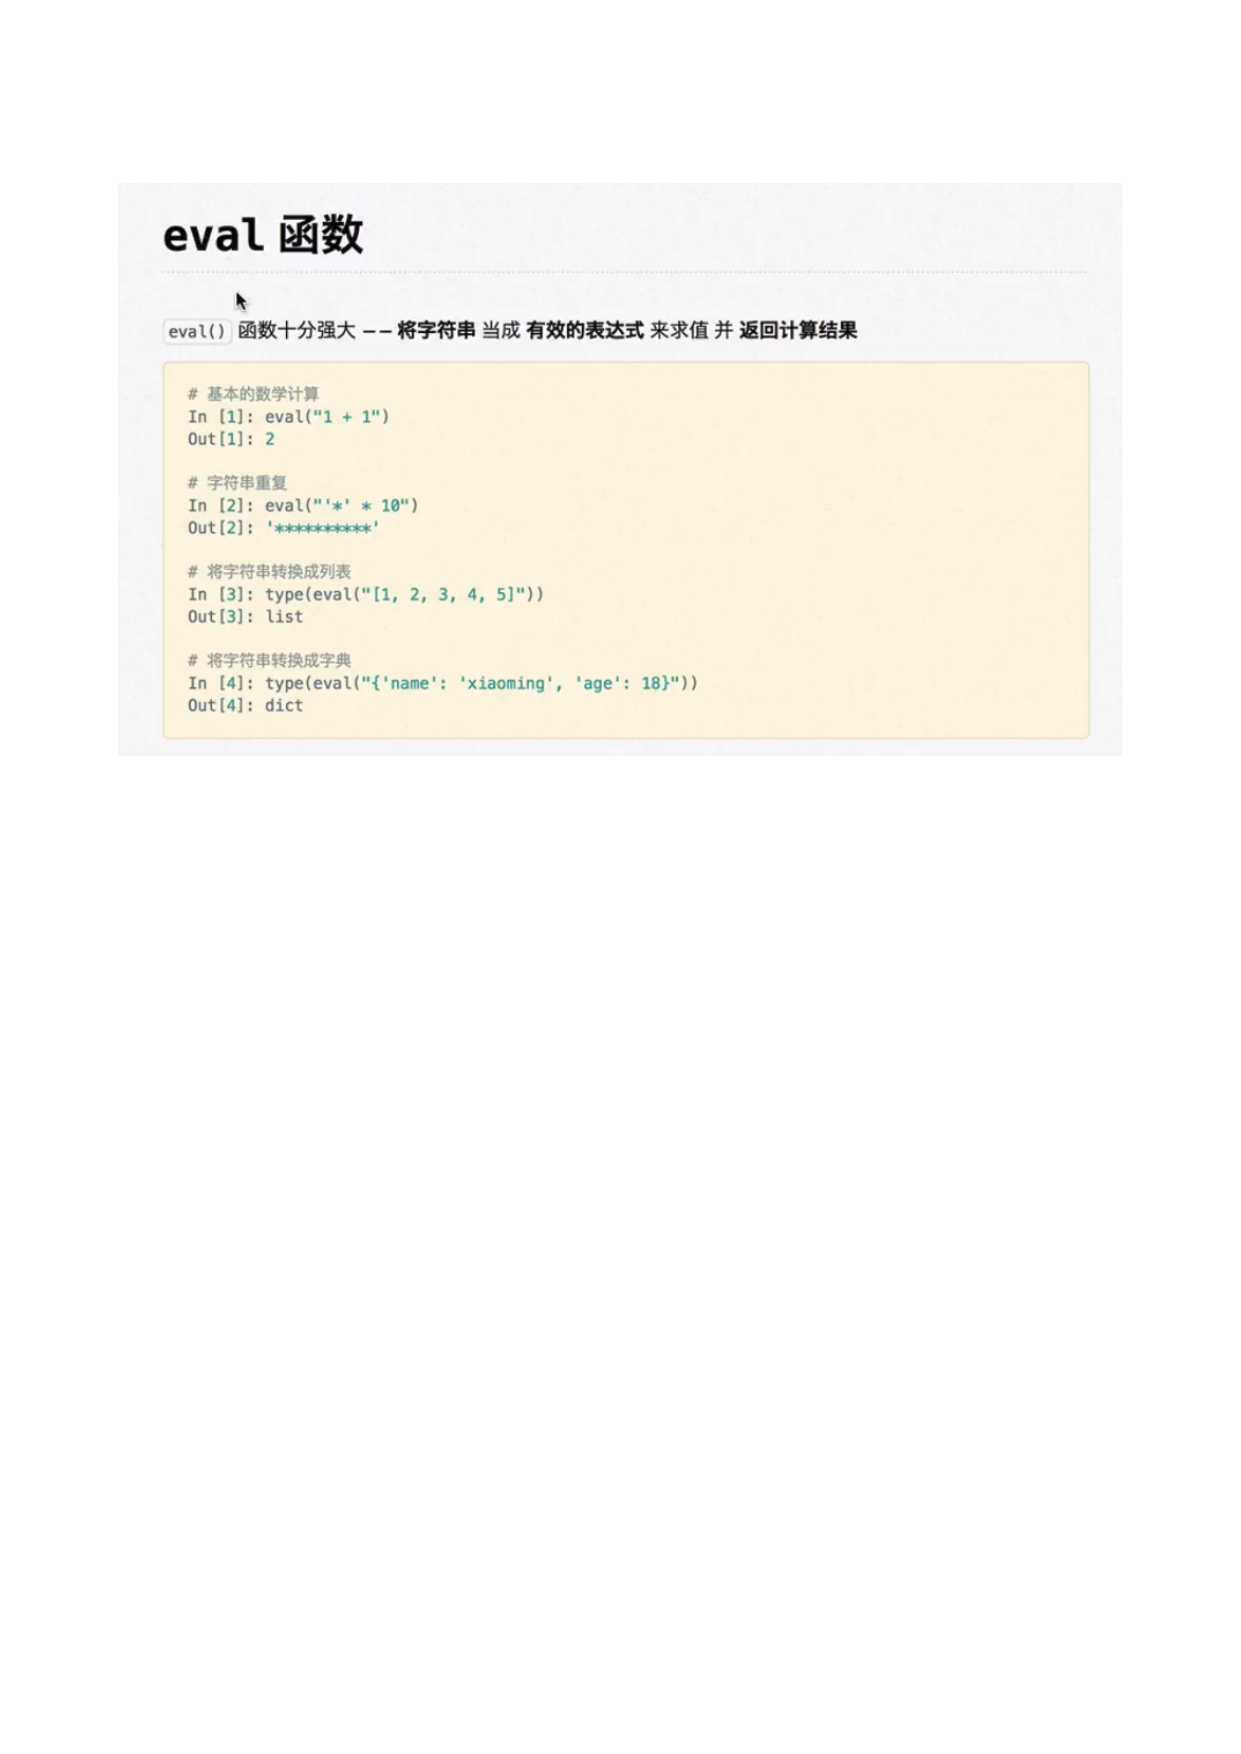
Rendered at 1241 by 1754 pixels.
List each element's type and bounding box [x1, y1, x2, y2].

picture [118, 183, 1123, 756]
